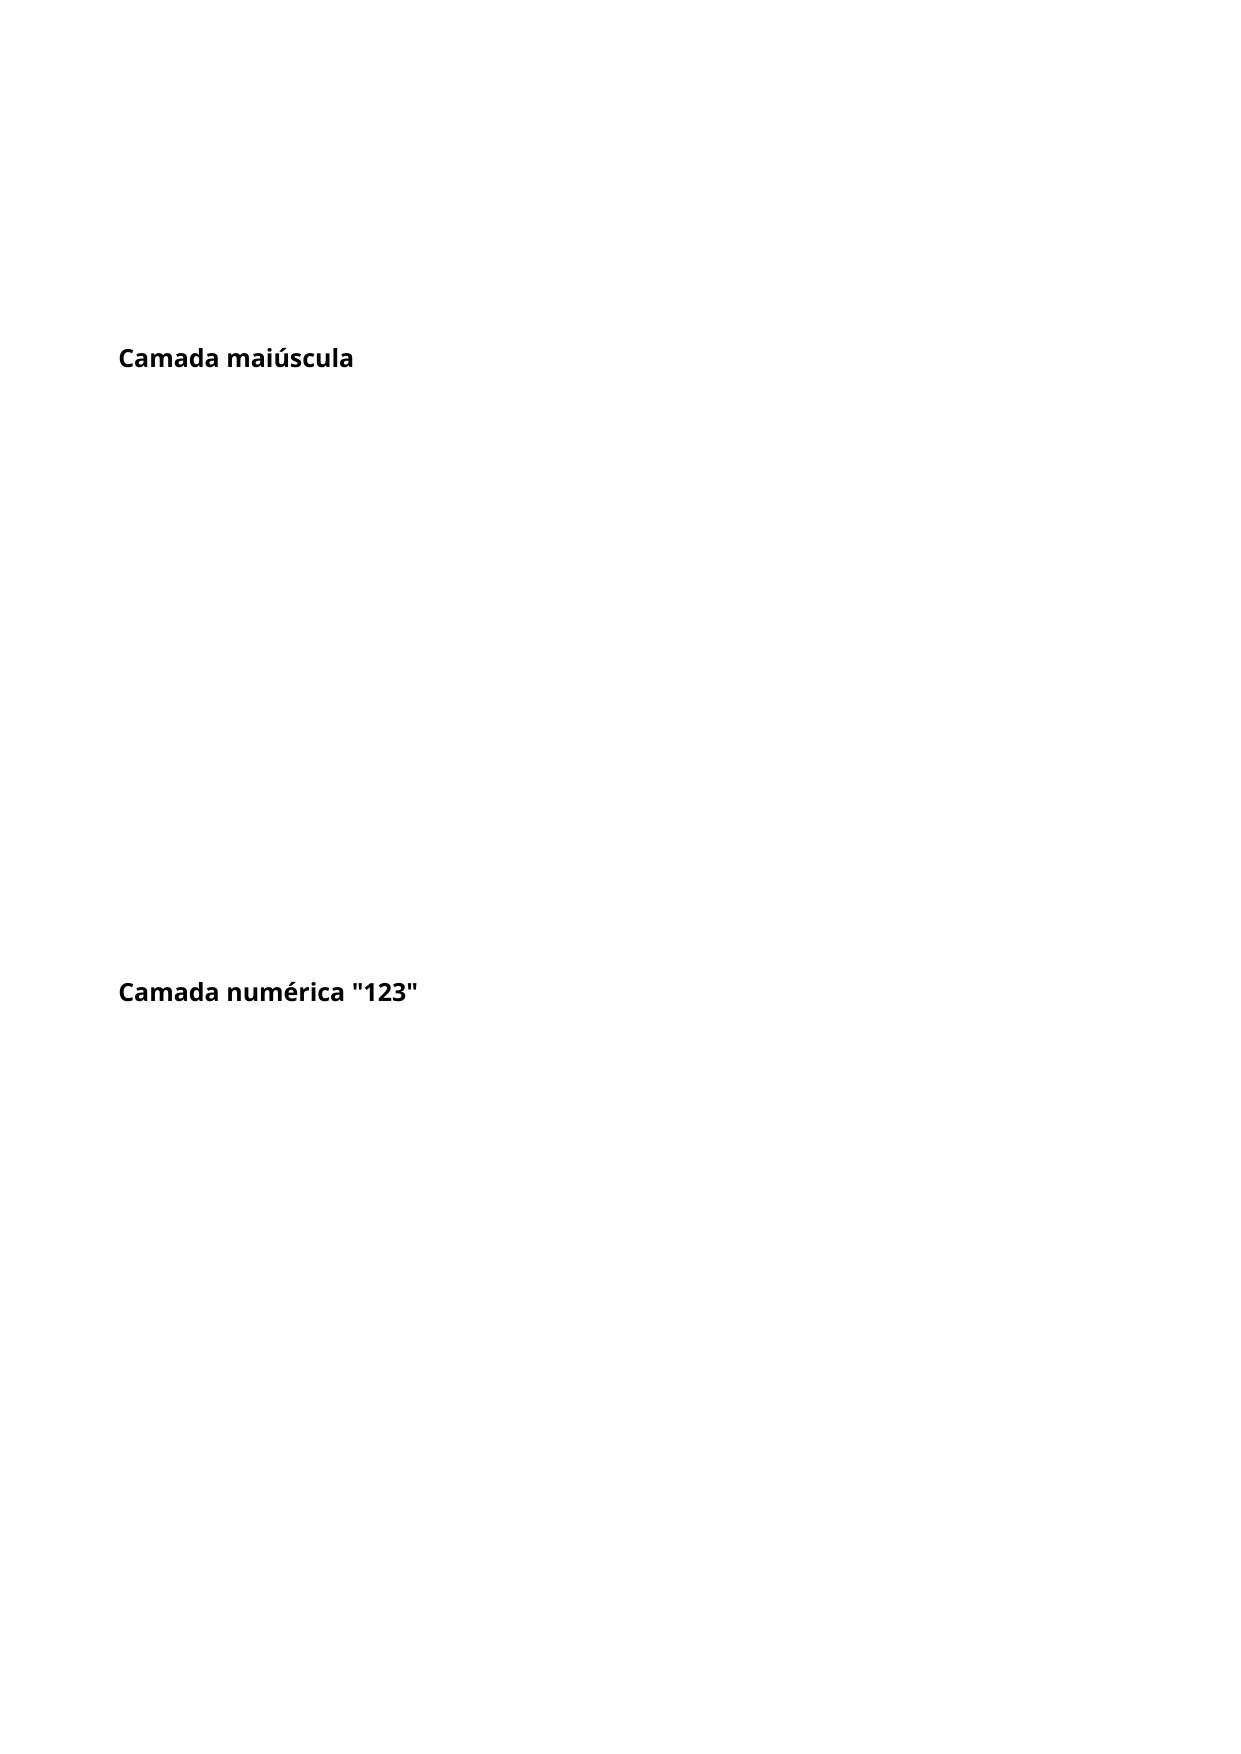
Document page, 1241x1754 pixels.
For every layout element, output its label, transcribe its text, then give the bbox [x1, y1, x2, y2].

table_cell [118, 59, 1003, 341]
table_cell Camada maiúscula [118, 341, 1003, 975]
table_cell Camada numérica "123" [118, 975, 1003, 1326]
